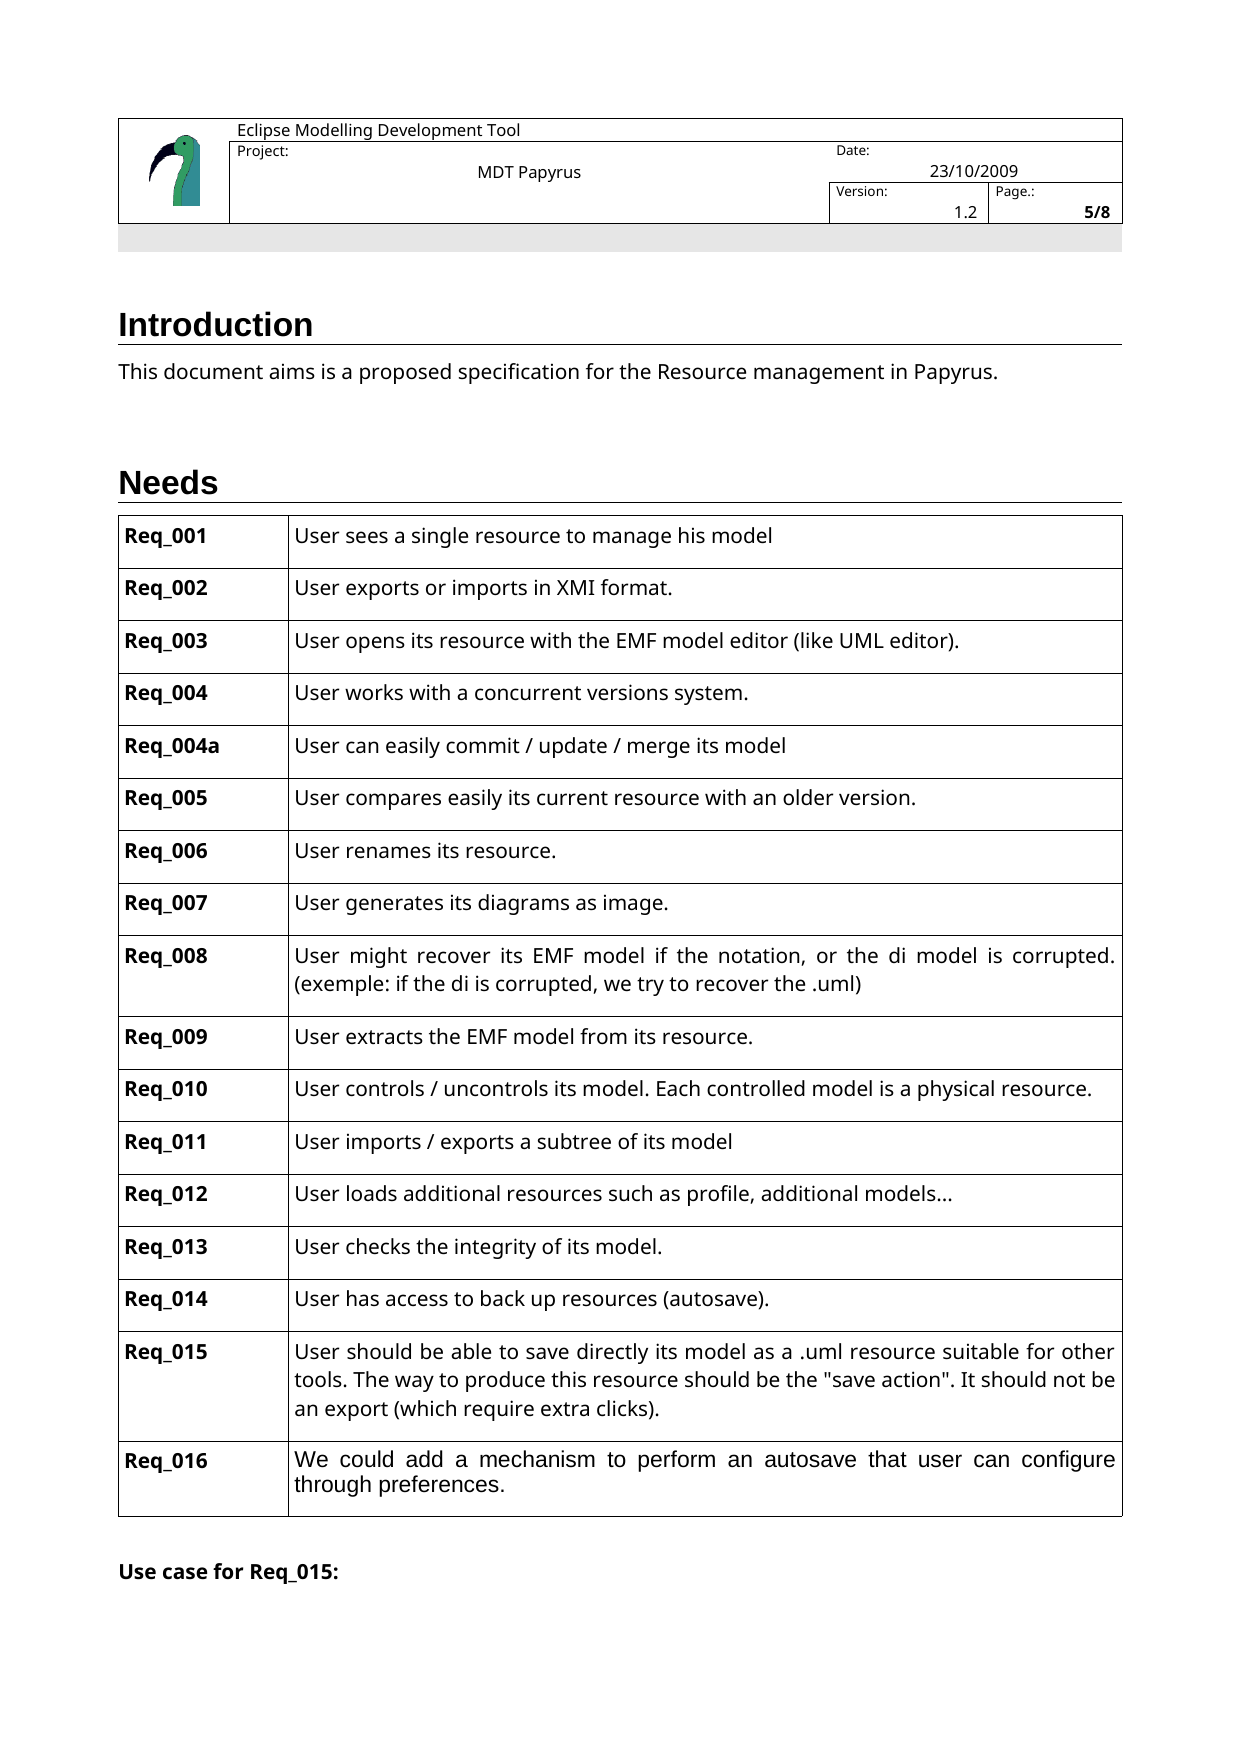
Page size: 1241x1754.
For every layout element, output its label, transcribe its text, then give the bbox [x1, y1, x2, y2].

table_cell Req_006 [119, 831, 288, 883]
table_cell User checks the integrity of its model. [289, 1227, 1122, 1279]
table_cell Req_015 [119, 1332, 288, 1441]
table_cell Req_008 [119, 936, 288, 1016]
table_cell Req_011 [119, 1122, 288, 1174]
table_cell User exports or imports in XMI format. [289, 569, 1122, 620]
table_cell Req_002 [119, 569, 288, 620]
text Use case for Req_015: [118, 1557, 1122, 1585]
table_cell Req_004 [119, 674, 288, 725]
table_cell Req_004a [119, 726, 288, 778]
table_cell User controls / uncontrols its model. Each controlled model is a physical resource. [289, 1070, 1122, 1121]
table_cell We could add a mechanism to perform an autosave that user can configure through preferences. [289, 1442, 1122, 1516]
table_cell User might recover its EMF model if the notation, or the di model is corrupted. (exemple: if the di is corrupted, we try to recover the .uml) [289, 936, 1122, 1016]
table_cell Req_005 [119, 779, 288, 830]
table_cell Req_016 [119, 1442, 288, 1516]
text This document aims is a proposed specification for the Resource management in Papyrus. [118, 357, 1122, 386]
table_cell Req_012 [119, 1175, 288, 1226]
table_cell Req_010 [119, 1070, 288, 1121]
table_cell Req_003 [119, 621, 288, 673]
table_header User sees a single resource to manage his model [289, 516, 1122, 568]
table_cell User compares easily its current resource with an older version. [289, 779, 1122, 830]
table_cell User loads additional resources such as profile, additional models... [289, 1175, 1122, 1226]
table_cell Req_009 [119, 1017, 288, 1069]
table_cell Req_014 [119, 1280, 288, 1331]
picture [147, 133, 201, 209]
table_cell User works with a concurrent versions system. [289, 674, 1122, 725]
table_cell Req_007 [119, 884, 288, 935]
table_cell User opens its resource with the EMF model editor (like UML editor). [289, 621, 1122, 673]
table_cell Req_013 [119, 1227, 288, 1279]
table_cell User extracts the EMF model from its resource. [289, 1017, 1122, 1069]
table_cell User should be able to save directly its model as a .uml resource suitable for other tools. The way to produce this resource should be the "save action". It should not be an export (which require extra clicks). [289, 1332, 1122, 1441]
table_cell User generates its diagrams as image. [289, 884, 1122, 935]
table_header Req_001 [119, 516, 288, 568]
table_cell User can easily commit / update / merge its model [289, 726, 1122, 778]
table_cell User renames its resource. [289, 831, 1122, 883]
subtitle Needs [118, 464, 1122, 502]
table_cell User imports / exports a subtree of its model [289, 1122, 1122, 1174]
subtitle Introduction [118, 306, 1122, 344]
table_cell User has access to back up resources (autosave). [289, 1280, 1122, 1331]
